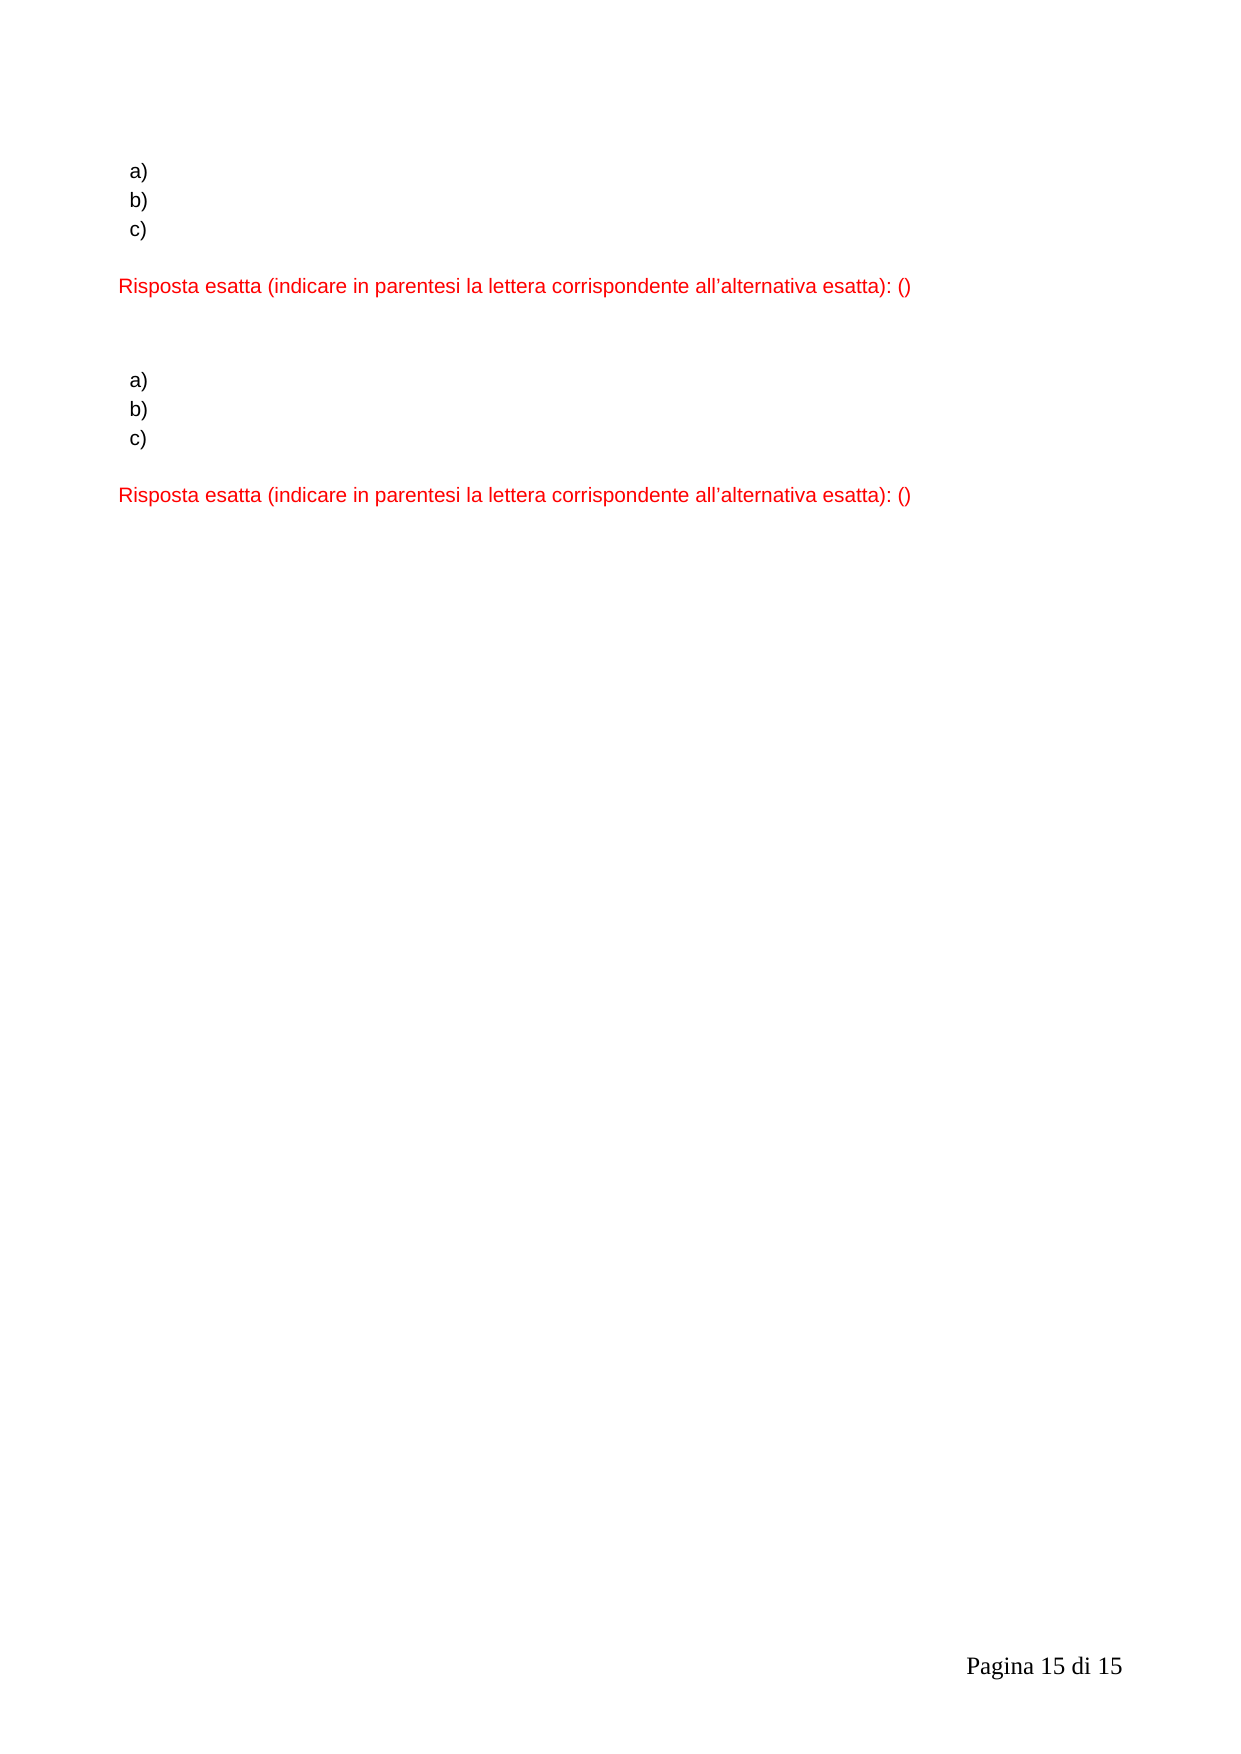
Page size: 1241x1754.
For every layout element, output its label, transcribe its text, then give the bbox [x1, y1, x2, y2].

table_cell [118, 455, 159, 483]
table_cell [159, 426, 1142, 454]
table_cell a) [118, 147, 159, 188]
table_cell [56, 356, 118, 397]
table_cell [159, 356, 1142, 397]
table_header [118, 327, 1142, 356]
table_cell [56, 188, 118, 217]
table_cell [159, 397, 1142, 426]
table_cell [56, 147, 118, 188]
table_cell a) [118, 356, 159, 397]
table_cell b) [118, 397, 159, 426]
table_cell c) [118, 426, 159, 454]
table_cell [56, 397, 118, 426]
table_header [118, 118, 1142, 147]
table_header 100 [56, 327, 118, 356]
table_cell b) [118, 188, 159, 217]
table_cell [159, 217, 1142, 246]
table_cell [56, 217, 118, 246]
table_cell [159, 188, 1142, 217]
table_cell [56, 246, 118, 274]
table_cell [118, 246, 159, 274]
table_cell [159, 147, 1142, 188]
table_cell [159, 455, 1142, 483]
table_header 99 [56, 118, 118, 147]
table_cell c) [118, 217, 159, 246]
table_cell [56, 426, 118, 454]
table_cell [159, 246, 1142, 274]
text Risposta esatta (indicare in parentesi la lettera corrispondente all’alternativa esatta): () [118, 274, 1122, 298]
table_cell [56, 455, 118, 483]
text Risposta esatta (indicare in parentesi la lettera corrispondente all’alternativa esatta): () [118, 483, 1122, 507]
